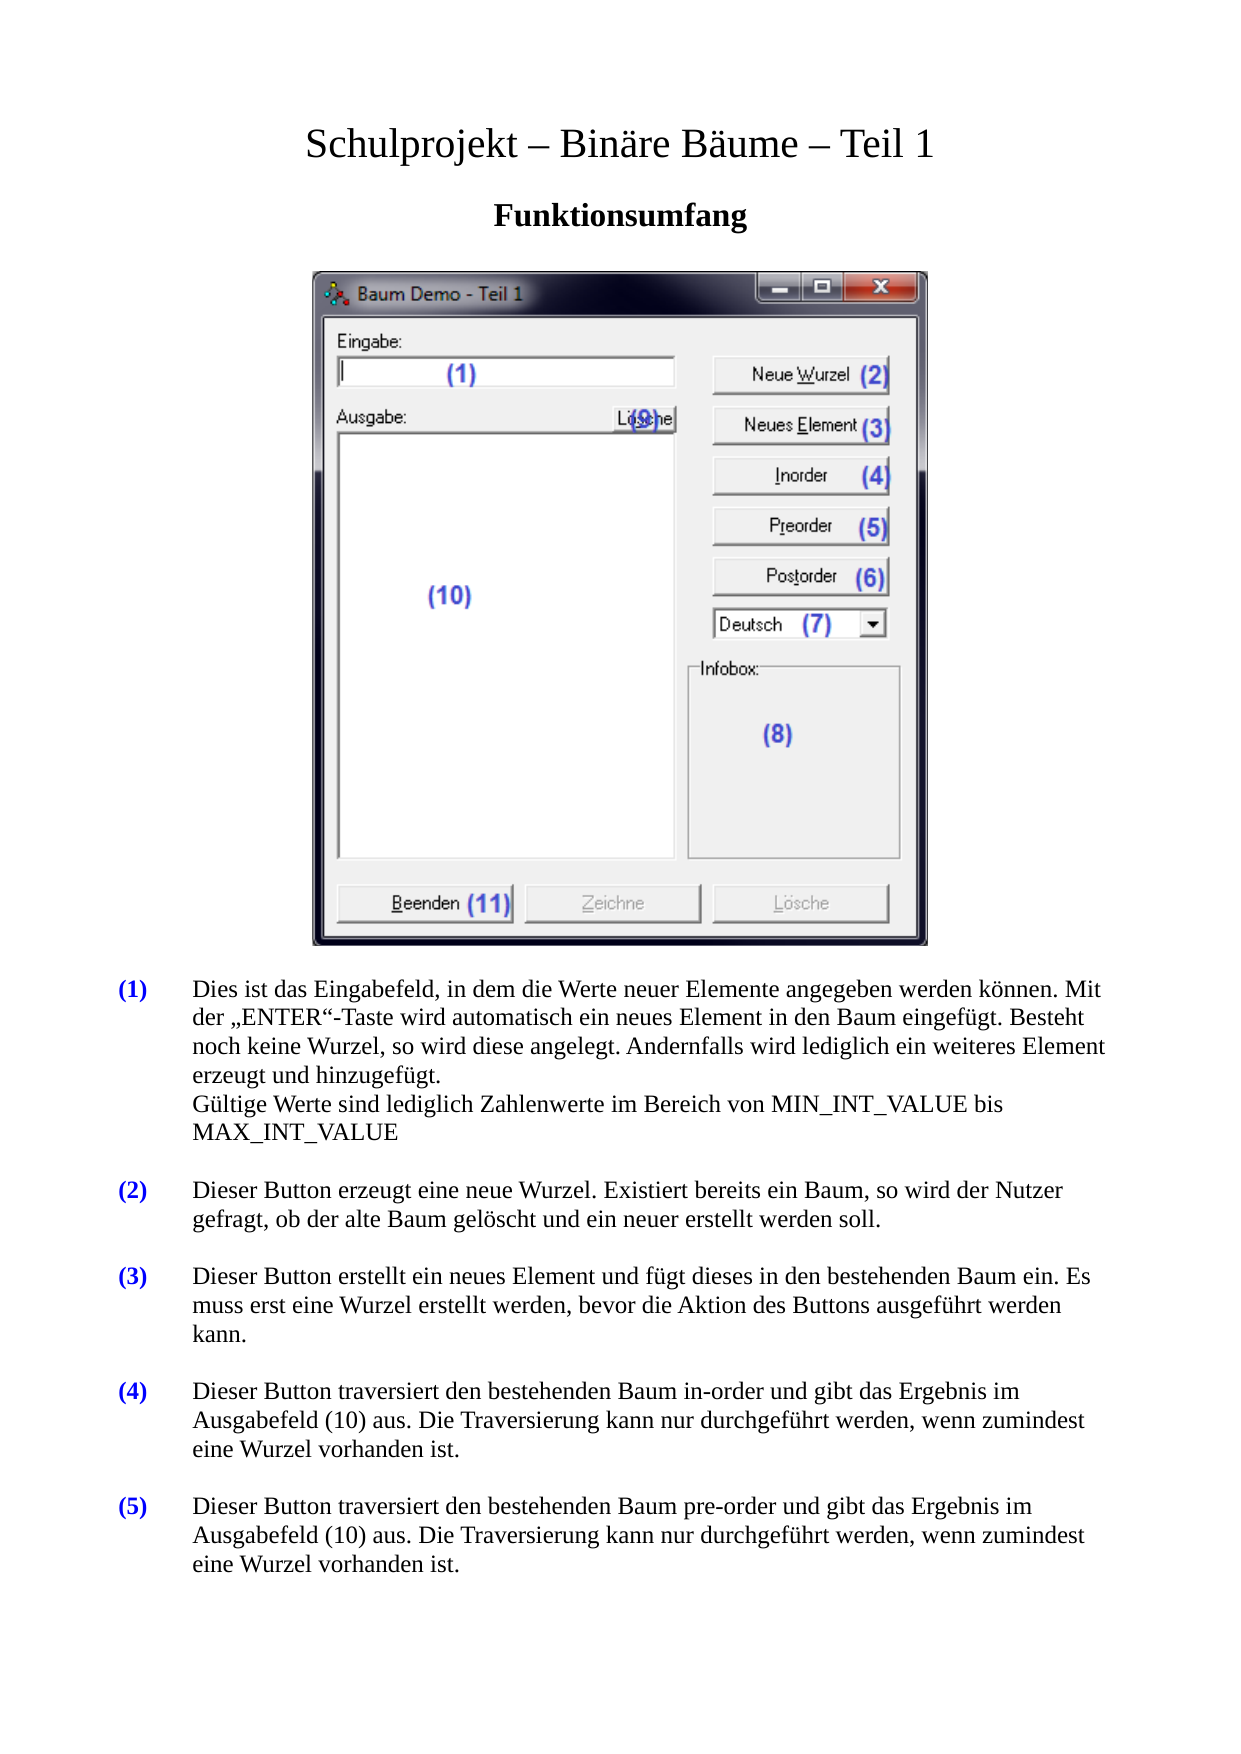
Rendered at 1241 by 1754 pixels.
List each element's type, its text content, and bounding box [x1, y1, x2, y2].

text Gültige Werte sind lediglich Zahlenwerte im Bereich von MIN_INT_VALUE bis MAX_INT_VALUE [118, 1089, 1122, 1146]
text (2) Dieser Button erzeugt eine neue Wurzel. Existiert bereits ein Baum, so wird der Nutzer gefragt, ob der alte Baum gelöscht und ein neuer erstellt werden soll. [118, 1175, 1122, 1232]
list (4) Dieser Button traversiert den bestehenden Baum in-order und gibt das Ergebnis im Ausgabefeld (10) aus. Die Traversierung kann nur durchgeführt werden, wenn zumindest eine Wurzel vorhanden ist. [118, 1376, 1122, 1462]
text (1) Dies ist das Eingabefeld, in dem die Werte neuer Elemente angegeben werden können. Mit der „ENTER“-Taste wird automatisch ein neues Element in den Baum eingefügt. Besteht noch keine Wurzel, so wird diese angelegt. Andernfalls wird lediglich ein weiteres Element erzeugt und hinzugefügt. [118, 974, 1122, 1089]
text Schulprojekt – Binäre Bäume – Teil 1 [118, 118, 1122, 166]
list (3) Dieser Button erstellt ein neues Element und fügt dieses in den bestehenden Baum ein. Es muss erst eine Wurzel erstellt werden, bevor die Aktion des Buttons ausgeführt werden kann. [118, 1261, 1122, 1347]
list (5) Dieser Button traversiert den bestehenden Baum pre-order und gibt das Ergebnis im Ausgabefeld (10) aus. Die Traversierung kann nur durchgeführt werden, wenn zumindest eine Wurzel vorhanden ist. [118, 1491, 1122, 1577]
text Funktionsumfang [118, 195, 1122, 233]
